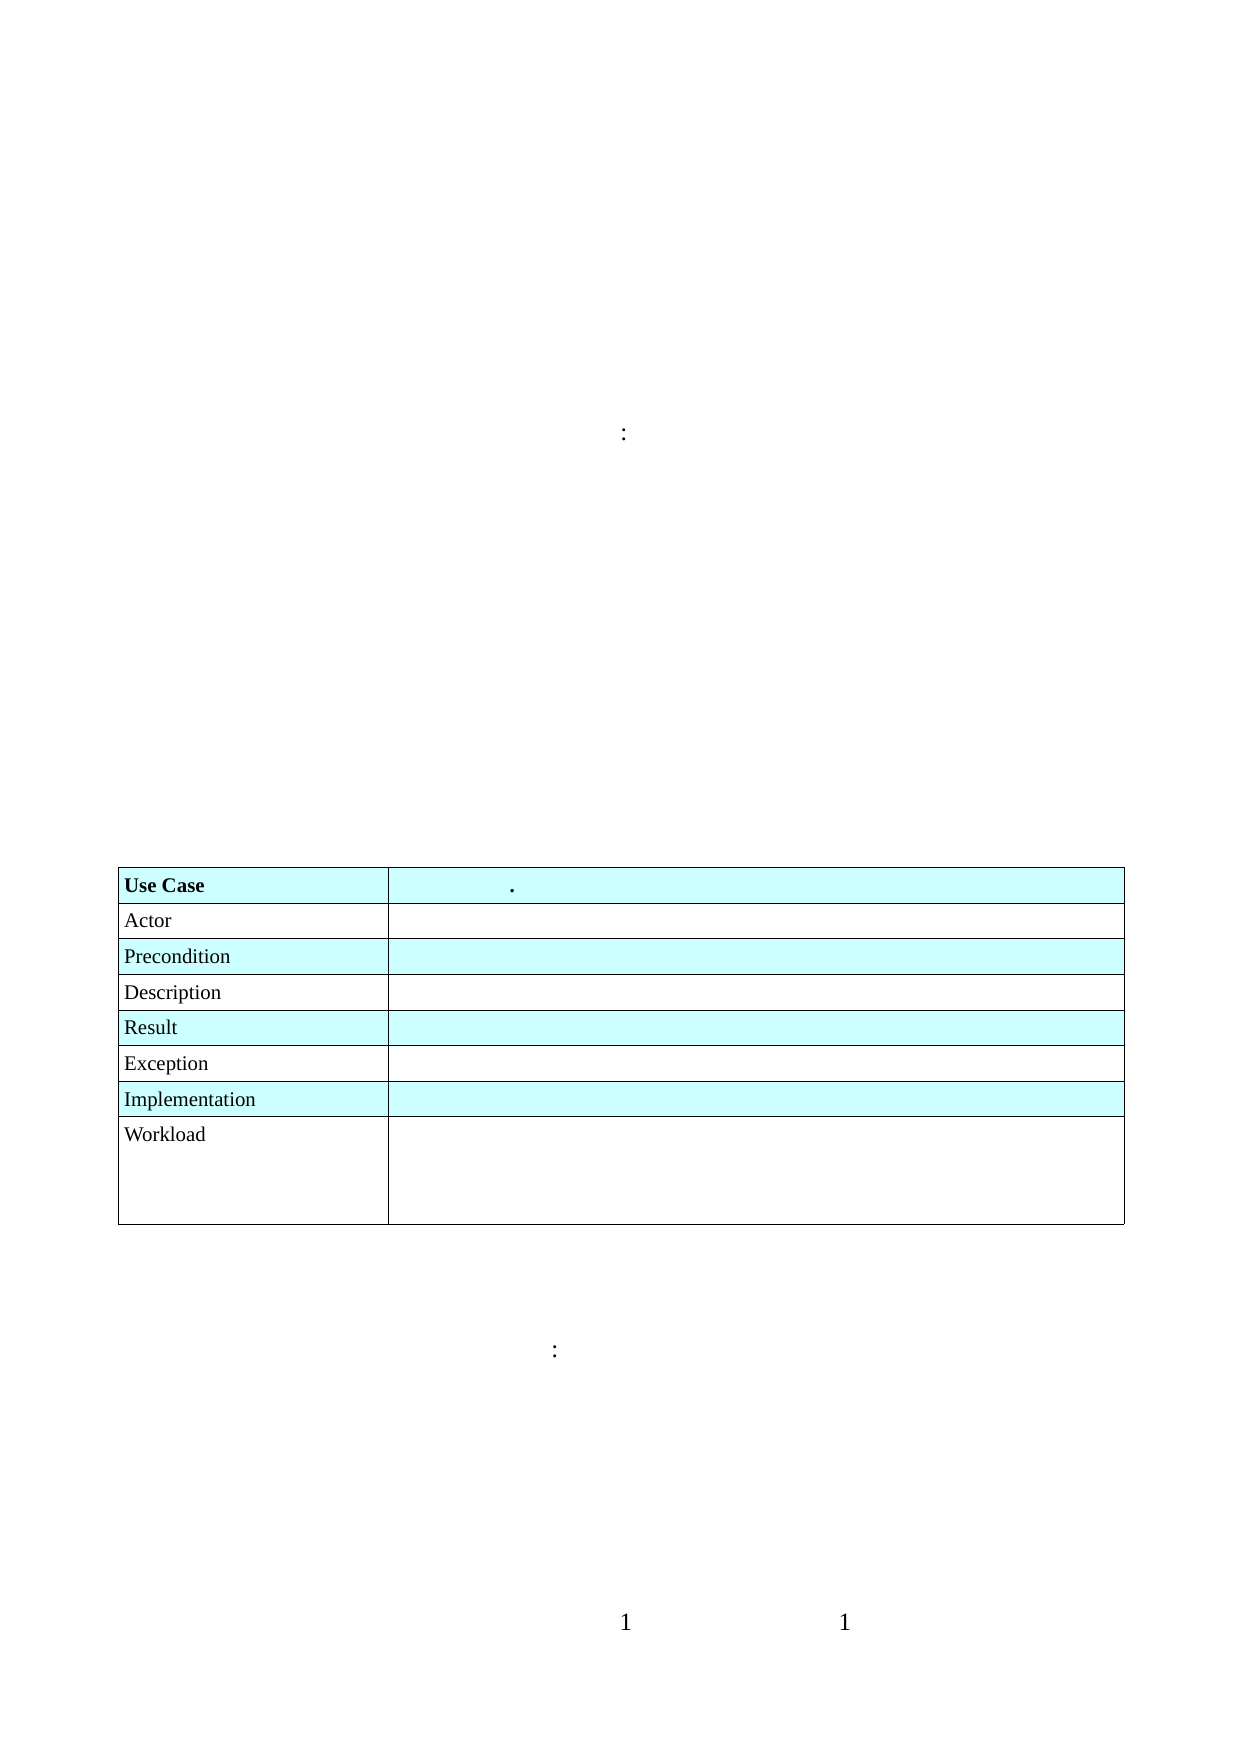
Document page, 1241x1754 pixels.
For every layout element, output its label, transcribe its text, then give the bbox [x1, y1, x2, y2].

text </if> [118, 1261, 1122, 1285]
subtitle <setLang(o.partner_id and o.partner_id.lang or 'en_US')><o.name> [118, 171, 1122, 251]
text <o.description> [118, 641, 1122, 670]
table_cell Actor [119, 904, 388, 938]
subtitle <for each="o in objects"> [118, 143, 1122, 157]
table_cell Workload [119, 1117, 388, 1224]
table_cell Exception [119, 1046, 388, 1081]
table_header Use Case [119, 868, 388, 903]
table_cell Precondition [119, 939, 388, 974]
table_cell <u.precondition or '-'> [389, 939, 1124, 974]
subtitle <translate('Revisions')> [118, 329, 1122, 363]
text </for> [118, 1297, 1122, 1321]
table_cell <u.description> [389, 975, 1124, 1009]
text <translate('Total number of hours')>: <formatLang(o.hours_total)> <o.hours_total_optional and (translate('of which') + " " + str(formatLang(o.hours_total_optional)) + " " + translate('optional')) or ""></for> [118, 1334, 1122, 1420]
table_cell <u.result> [389, 1011, 1124, 1045]
text <translate('For')> <o.partner_id and o.partner_id.name or ""> [118, 263, 1122, 292]
table_header <u.number>. <u.name> [389, 868, 1124, 903]
text <formatLang(u.date, date=True)> < u.user>: <u.name> [118, 417, 1122, 445]
text <for each="u in o.version_tag_ids"> [118, 375, 1122, 404]
table_cell Description [119, 975, 388, 1009]
subtitle <if test="o.description"> [118, 524, 1122, 558]
text </if> [118, 682, 1122, 711]
subtitle <translate('Introduction')> [118, 595, 1122, 629]
table_cell <u.implementation or '-'> [389, 1082, 1124, 1116]
table_cell <u.exceptions or '-'> [389, 1046, 1124, 1081]
text <if test="u.active == True"> [118, 819, 1122, 843]
table_cell Result [119, 1011, 388, 1045]
subtitle <translate("Use cases")> [118, 749, 1122, 782]
text <for each="u in o.use_case_ids"> [118, 795, 1122, 819]
table_cell <", ".join([a.name for a in u.actor_ids])> [389, 904, 1124, 938]
text </for> [118, 458, 1122, 487]
table_cell Implementation [119, 1082, 388, 1116]
table_cell <for each="w in u.workload_ids"> <w.optional and "(" + translate('Optional') + ") " or ""><w.name and (w.name + ": ") or ""><formatLang(w.hours)> <translate('Hours')> </for> [389, 1117, 1124, 1224]
